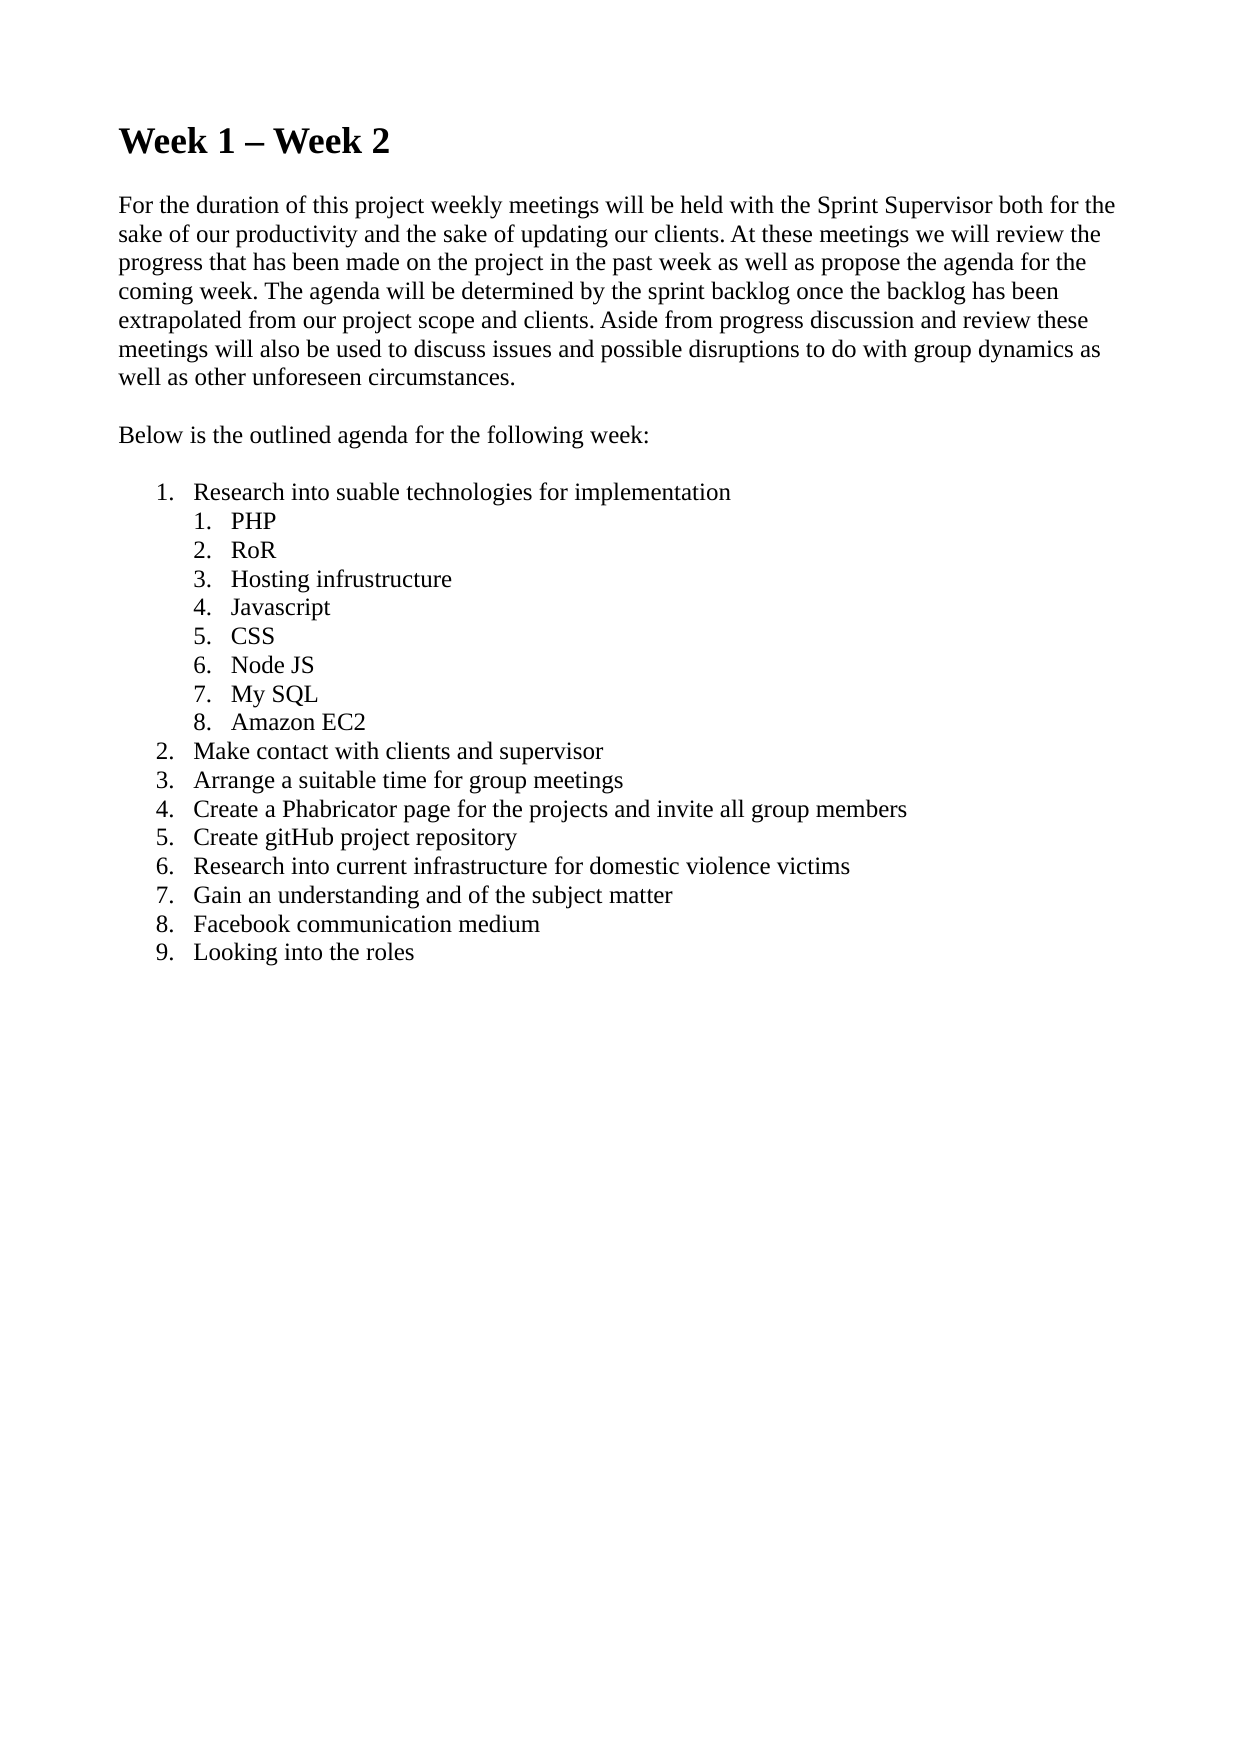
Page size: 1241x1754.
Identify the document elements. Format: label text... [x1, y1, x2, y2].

list My SQL [193, 679, 1122, 707]
list Research into current infrastructure for domestic violence victims [156, 851, 1122, 880]
list PHP [193, 506, 1122, 535]
list Looking into the roles [156, 937, 1122, 966]
list Facebook communication medium [156, 909, 1122, 937]
list Amazon EC2 [193, 707, 1122, 736]
text Week 1 – Week 2 [118, 118, 1122, 161]
list Make contact with clients and supervisor [156, 736, 1122, 765]
list Gain an understanding and of the subject matter [156, 880, 1122, 909]
list Create gitHub project repository [156, 822, 1122, 851]
text For the duration of this project weekly meetings will be held with the Sprint Supervisor both for the sake of our productivity and the sake of updating our clients. At these meetings we will review the progress that has been made on the project in the past week as well as propose the agenda for the coming week. The agenda will be determined by the sprint backlog once the backlog has been extrapolated from our project scope and clients. Aside from progress discussion and review these meetings will also be used to discuss issues and possible disruptions to do with group dynamics as well as other unforeseen circumstances. [118, 190, 1122, 391]
list CSS [193, 621, 1122, 650]
list RoR [193, 535, 1122, 564]
list Create a Phabricator page for the projects and invite all group members [156, 794, 1122, 822]
list Hosting infrustructure [193, 564, 1122, 592]
list Node JS [193, 650, 1122, 679]
list Javascript [193, 592, 1122, 621]
text Below is the outlined agenda for the following week: [118, 420, 1122, 449]
list Research into suable technologies for implementation [156, 477, 1122, 506]
list Arrange a suitable time for group meetings [156, 765, 1122, 794]
